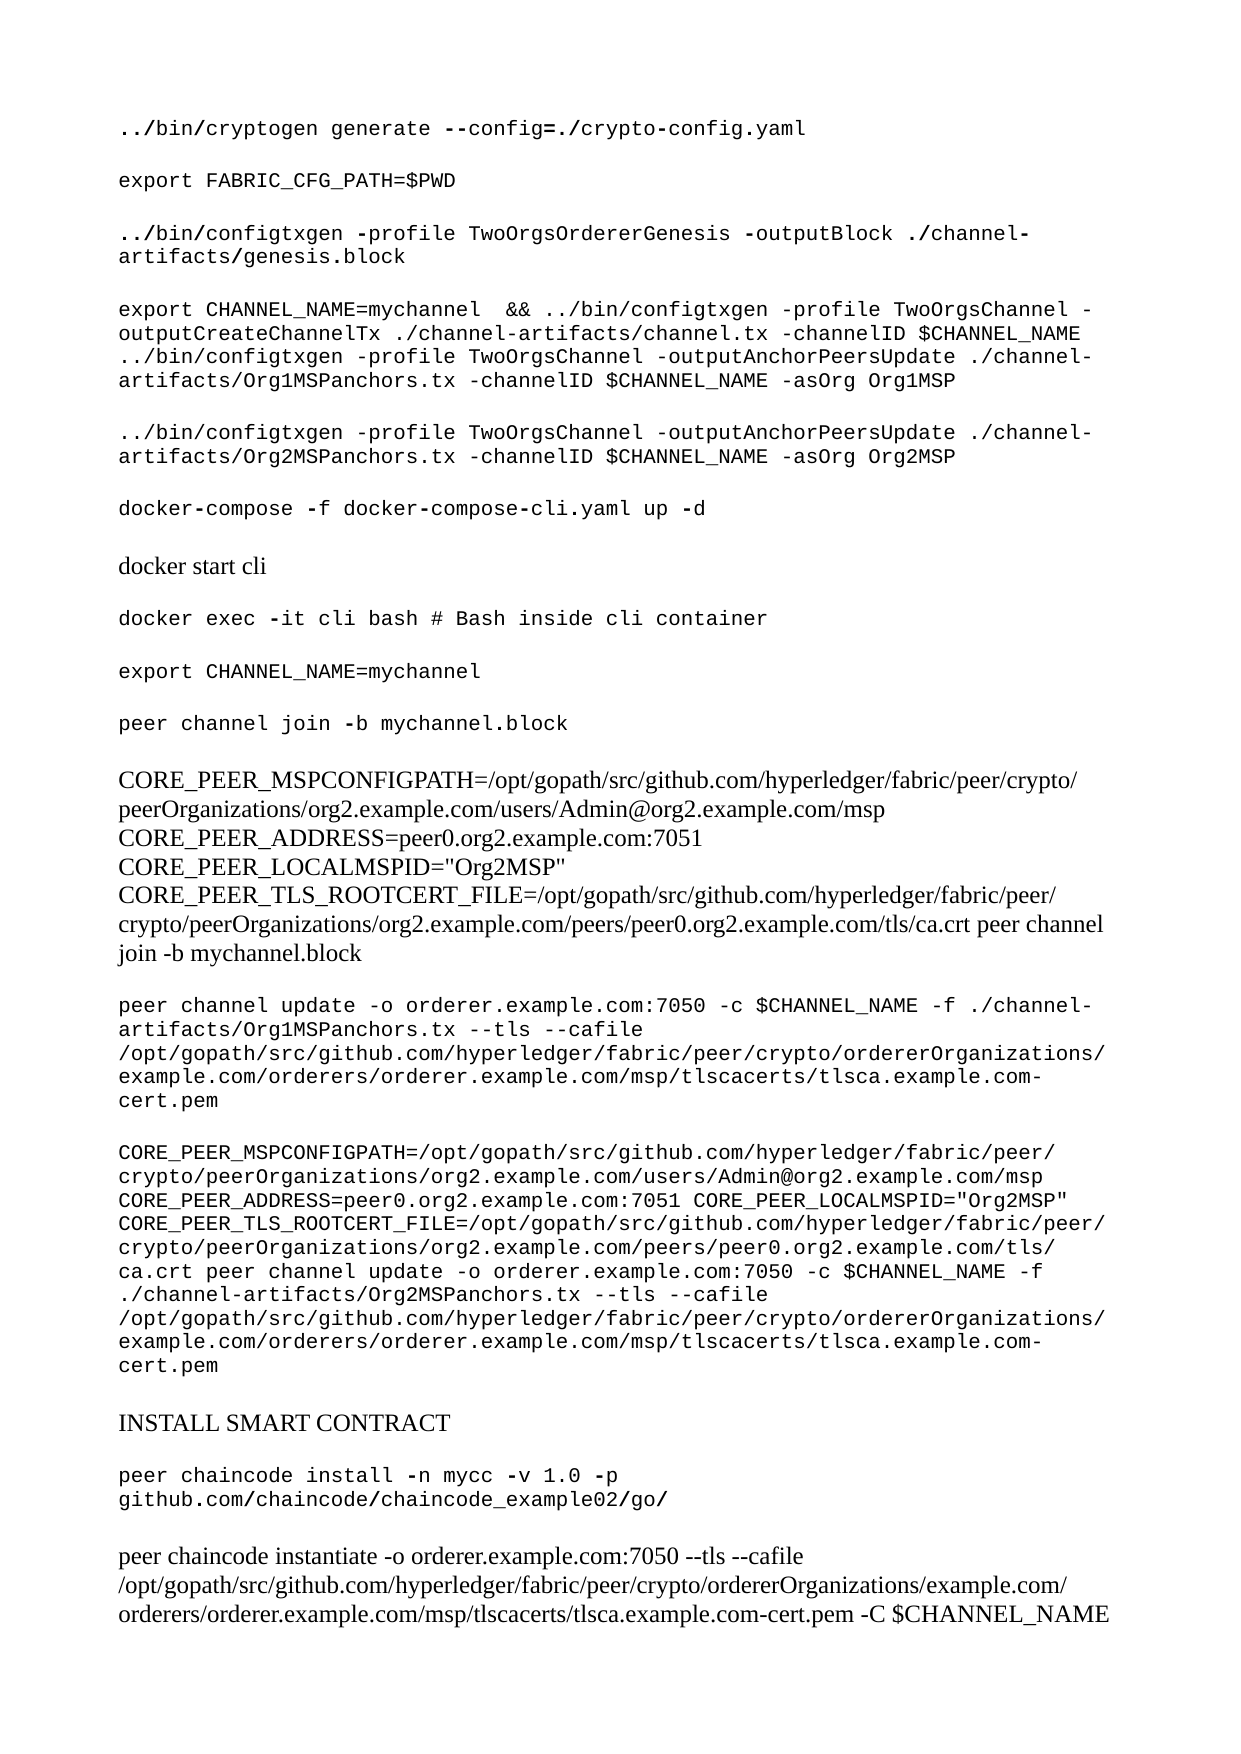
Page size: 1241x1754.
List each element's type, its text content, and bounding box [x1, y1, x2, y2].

text ../bin/cryptogen generate --config=./crypto-config.yaml [118, 118, 1122, 142]
text peer channel join -b mychannel.block [118, 713, 1122, 737]
text ../bin/configtxgen -profile TwoOrgsChannel -outputAnchorPeersUpdate ./channel-artifacts/Org1MSPanchors.tx -channelID $CHANNEL_NAME -asOrg Org1MSP [118, 346, 1122, 393]
text export FABRIC_CFG_PATH=$PWD [118, 171, 1122, 194]
text CORE_PEER_MSPCONFIGPATH=/opt/gopath/src/github.com/hyperledger/fabric/peer/crypto/peerOrganizations/org2.example.com/users/Admin@org2.example.com/msp CORE_PEER_ADDRESS=peer0.org2.example.com:7051 CORE_PEER_LOCALMSPID="Org2MSP" CORE_PEER_TLS_ROOTCERT_FILE=/opt/gopath/src/github.com/hyperledger/fabric/peer/crypto/peerOrganizations/org2.example.com/peers/peer0.org2.example.com/tls/ca.crt peer channel join -b mychannel.block [118, 765, 1122, 967]
text docker start cli [118, 551, 1122, 579]
text peer chaincode install -n mycc -v 1.0 -p github.com/chaincode/chaincode_example02/go/ [118, 1465, 1122, 1512]
text ../bin/configtxgen -profile TwoOrgsChannel -outputAnchorPeersUpdate ./channel-artifacts/Org2MSPanchors.tx -channelID $CHANNEL_NAME -asOrg Org2MSP [118, 422, 1122, 469]
text docker exec -it cli bash # Bash inside cli container [118, 608, 1122, 632]
text docker-compose -f docker-compose-cli.yaml up -d [118, 498, 1122, 522]
text INSTALL SMART CONTRACT [118, 1408, 1122, 1436]
text peer chaincode instantiate -o orderer.example.com:7050 --tls --cafile /opt/gopath/src/github.com/hyperledger/fabric/peer/crypto/ordererOrganizations/example.com/orderers/orderer.example.com/msp/tlscacerts/tlsca.example.com-cert.pem -C $CHANNEL_NAME [118, 1541, 1122, 1627]
text peer channel update -o orderer.example.com:7050 -c $CHANNEL_NAME -f ./channel-artifacts/Org1MSPanchors.tx --tls --cafile /opt/gopath/src/github.com/hyperledger/fabric/peer/crypto/ordererOrganizations/example.com/orderers/orderer.example.com/msp/tlscacerts/tlsca.example.com-cert.pem [118, 995, 1122, 1114]
text export CHANNEL_NAME=mychannel [118, 661, 1122, 684]
text CORE_PEER_MSPCONFIGPATH=/opt/gopath/src/github.com/hyperledger/fabric/peer/crypto/peerOrganizations/org2.example.com/users/Admin@org2.example.com/msp CORE_PEER_ADDRESS=peer0.org2.example.com:7051 CORE_PEER_LOCALMSPID="Org2MSP" CORE_PEER_TLS_ROOTCERT_FILE=/opt/gopath/src/github.com/hyperledger/fabric/peer/crypto/peerOrganizations/org2.example.com/peers/peer0.org2.example.com/tls/ca.crt peer channel update -o orderer.example.com:7050 -c $CHANNEL_NAME -f ./channel-artifacts/Org2MSPanchors.tx --tls --cafile /opt/gopath/src/github.com/hyperledger/fabric/peer/crypto/ordererOrganizations/example.com/orderers/orderer.example.com/msp/tlscacerts/tlsca.example.com-cert.pem [118, 1142, 1122, 1379]
text ../bin/configtxgen -profile TwoOrgsOrdererGenesis -outputBlock ./channel-artifacts/genesis.block [118, 223, 1122, 270]
text export CHANNEL_NAME=mychannel && ../bin/configtxgen -profile TwoOrgsChannel -outputCreateChannelTx ./channel-artifacts/channel.tx -channelID $CHANNEL_NAME [118, 299, 1122, 346]
